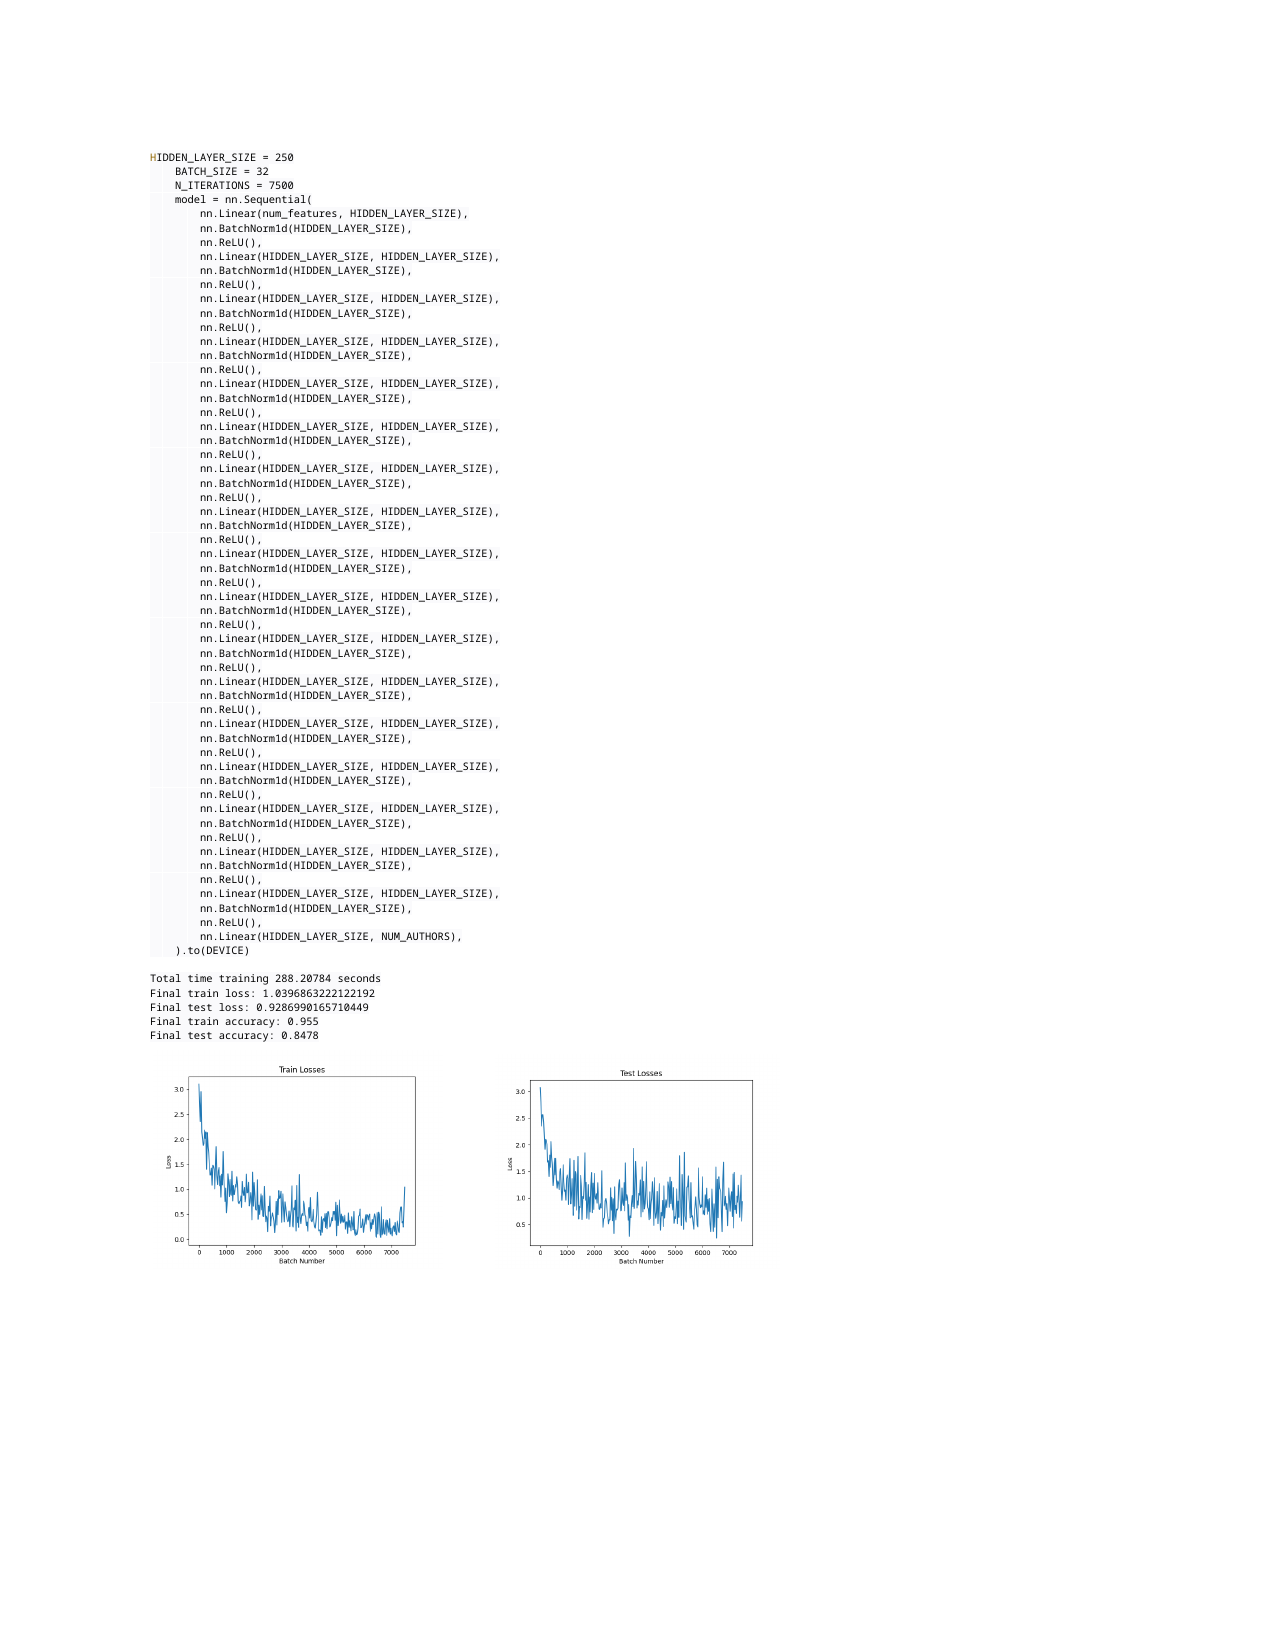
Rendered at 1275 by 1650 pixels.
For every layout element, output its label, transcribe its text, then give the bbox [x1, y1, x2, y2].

text nn.ReLU(), [150, 235, 1125, 249]
text nn.BatchNorm1d(HIDDEN_LAYER_SIZE), [150, 731, 1125, 745]
text nn.Linear(HIDDEN_LAYER_SIZE, HIDDEN_LAYER_SIZE), [150, 249, 1125, 263]
text Final train accuracy: 0.955 [150, 1014, 1125, 1028]
text nn.Linear(HIDDEN_LAYER_SIZE, HIDDEN_LAYER_SIZE), [150, 802, 1125, 816]
text BATCH_SIZE = 32 [150, 164, 1125, 178]
text nn.ReLU(), [150, 660, 1125, 674]
text nn.Linear(HIDDEN_LAYER_SIZE, HIDDEN_LAYER_SIZE), [150, 292, 1125, 306]
text Final train loss: 1.0396863222122192 [150, 986, 1125, 1000]
text HIDDEN_LAYER_SIZE = 250 [150, 150, 1125, 164]
picture [152, 1050, 444, 1269]
text Final test accuracy: 0.8478 [150, 1028, 1125, 1042]
text Total time training 288.20784 seconds [150, 972, 1125, 986]
text nn.BatchNorm1d(HIDDEN_LAYER_SIZE), [150, 816, 1125, 830]
text nn.Linear(HIDDEN_LAYER_SIZE, HIDDEN_LAYER_SIZE), [150, 844, 1125, 858]
text Final test loss: 0.9286990165710449 [150, 1000, 1125, 1014]
text nn.ReLU(), [150, 745, 1125, 759]
text nn.Linear(HIDDEN_LAYER_SIZE, HIDDEN_LAYER_SIZE), [150, 377, 1125, 391]
text nn.Linear(HIDDEN_LAYER_SIZE, HIDDEN_LAYER_SIZE), [150, 887, 1125, 901]
text nn.ReLU(), [150, 447, 1125, 462]
text nn.BatchNorm1d(HIDDEN_LAYER_SIZE), [150, 773, 1125, 787]
text nn.Linear(HIDDEN_LAYER_SIZE, HIDDEN_LAYER_SIZE), [150, 759, 1125, 773]
text nn.Linear(HIDDEN_LAYER_SIZE, NUM_AUTHORS), [150, 929, 1125, 943]
text nn.ReLU(), [150, 320, 1125, 334]
text nn.Linear(HIDDEN_LAYER_SIZE, HIDDEN_LAYER_SIZE), [150, 504, 1125, 518]
text nn.BatchNorm1d(HIDDEN_LAYER_SIZE), [150, 688, 1125, 702]
text nn.Linear(HIDDEN_LAYER_SIZE, HIDDEN_LAYER_SIZE), [150, 717, 1125, 731]
text nn.ReLU(), [150, 830, 1125, 844]
text nn.Linear(HIDDEN_LAYER_SIZE, HIDDEN_LAYER_SIZE), [150, 462, 1125, 476]
text nn.BatchNorm1d(HIDDEN_LAYER_SIZE), [150, 603, 1125, 617]
text nn.ReLU(), [150, 915, 1125, 929]
text model = nn.Sequential( [150, 192, 1125, 207]
text nn.ReLU(), [150, 405, 1125, 419]
text nn.Linear(HIDDEN_LAYER_SIZE, HIDDEN_LAYER_SIZE), [150, 589, 1125, 603]
text nn.Linear(HIDDEN_LAYER_SIZE, HIDDEN_LAYER_SIZE), [150, 632, 1125, 646]
text nn.ReLU(), [150, 872, 1125, 887]
text nn.Linear(HIDDEN_LAYER_SIZE, HIDDEN_LAYER_SIZE), [150, 547, 1125, 561]
text nn.ReLU(), [150, 702, 1125, 717]
text nn.Linear(num_features, HIDDEN_LAYER_SIZE), [150, 207, 1125, 221]
text nn.BatchNorm1d(HIDDEN_LAYER_SIZE), [150, 263, 1125, 277]
text nn.BatchNorm1d(HIDDEN_LAYER_SIZE), [150, 221, 1125, 235]
text nn.BatchNorm1d(HIDDEN_LAYER_SIZE), [150, 433, 1125, 447]
text ).to(DEVICE) [150, 943, 1125, 957]
text nn.BatchNorm1d(HIDDEN_LAYER_SIZE), [150, 476, 1125, 490]
text nn.ReLU(), [150, 490, 1125, 504]
text nn.ReLU(), [150, 575, 1125, 589]
text nn.BatchNorm1d(HIDDEN_LAYER_SIZE), [150, 391, 1125, 405]
text nn.BatchNorm1d(HIDDEN_LAYER_SIZE), [150, 561, 1125, 575]
text nn.BatchNorm1d(HIDDEN_LAYER_SIZE), [150, 858, 1125, 872]
text nn.Linear(HIDDEN_LAYER_SIZE, HIDDEN_LAYER_SIZE), [150, 334, 1125, 348]
text nn.ReLU(), [150, 277, 1125, 292]
text N_ITERATIONS = 7500 [150, 178, 1125, 192]
text nn.Linear(HIDDEN_LAYER_SIZE, HIDDEN_LAYER_SIZE), [150, 419, 1125, 433]
text nn.BatchNorm1d(HIDDEN_LAYER_SIZE), [150, 646, 1125, 660]
text nn.ReLU(), [150, 787, 1125, 802]
text nn.BatchNorm1d(HIDDEN_LAYER_SIZE), [150, 901, 1125, 915]
picture [494, 1054, 781, 1269]
text nn.ReLU(), [150, 532, 1125, 547]
text nn.ReLU(), [150, 362, 1125, 377]
text nn.BatchNorm1d(HIDDEN_LAYER_SIZE), [150, 306, 1125, 320]
text nn.ReLU(), [150, 617, 1125, 632]
text nn.Linear(HIDDEN_LAYER_SIZE, HIDDEN_LAYER_SIZE), [150, 674, 1125, 688]
text nn.BatchNorm1d(HIDDEN_LAYER_SIZE), [150, 348, 1125, 362]
text nn.BatchNorm1d(HIDDEN_LAYER_SIZE), [150, 518, 1125, 532]
